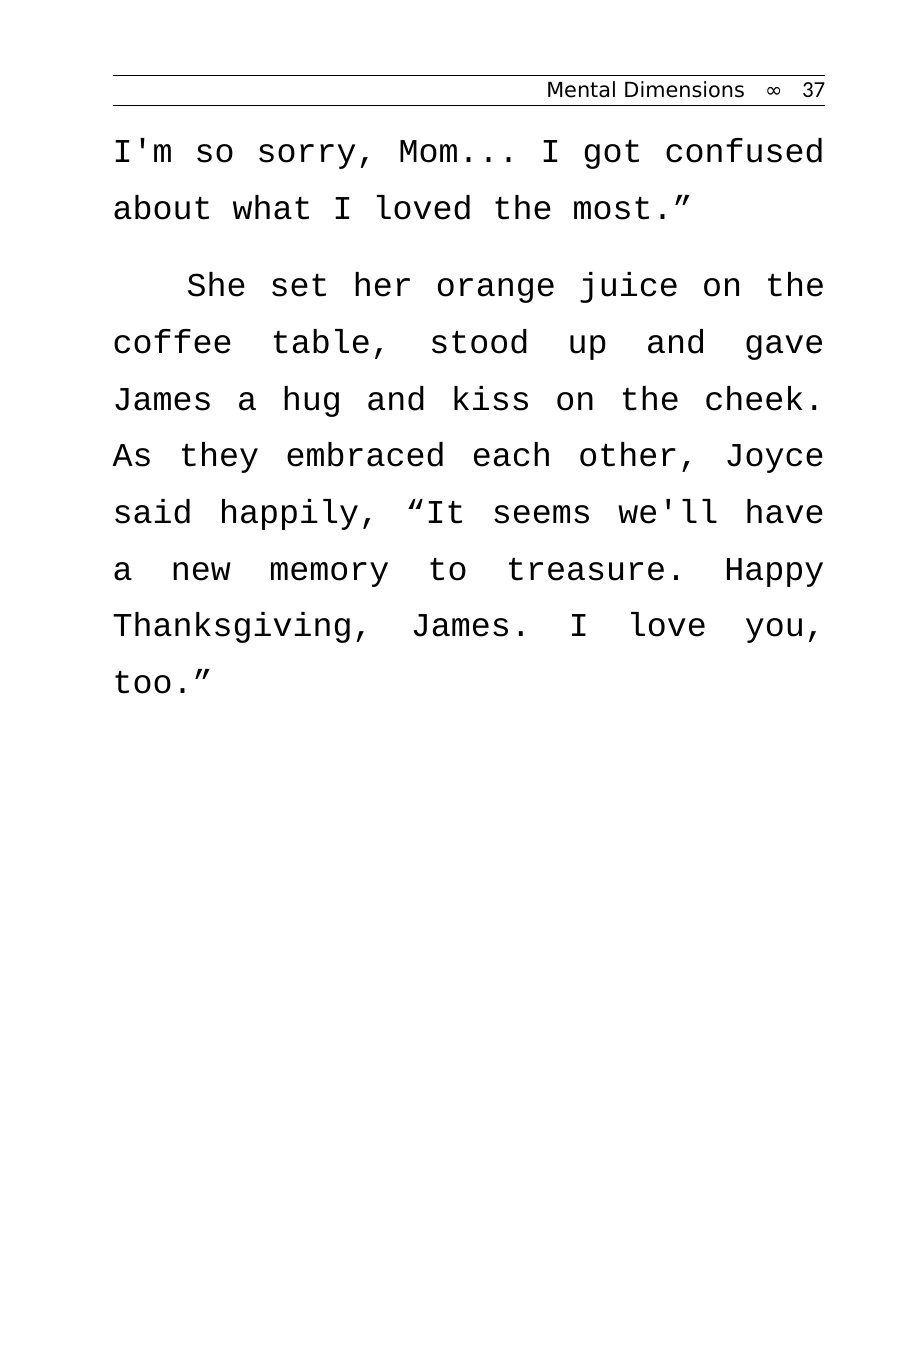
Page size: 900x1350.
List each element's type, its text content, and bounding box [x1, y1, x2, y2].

text She set her orange juice on the coffee table, stood up and gave James a hug and kiss on the cheek. As they embraced each other, Joyce said happily, “It seems we'll have a new memory to treasure. Happy Thanksgiving, James. I love you, too.” [112, 269, 825, 704]
text I'm so sorry, Mom... I got confused about what I loved the most.” [112, 135, 825, 229]
